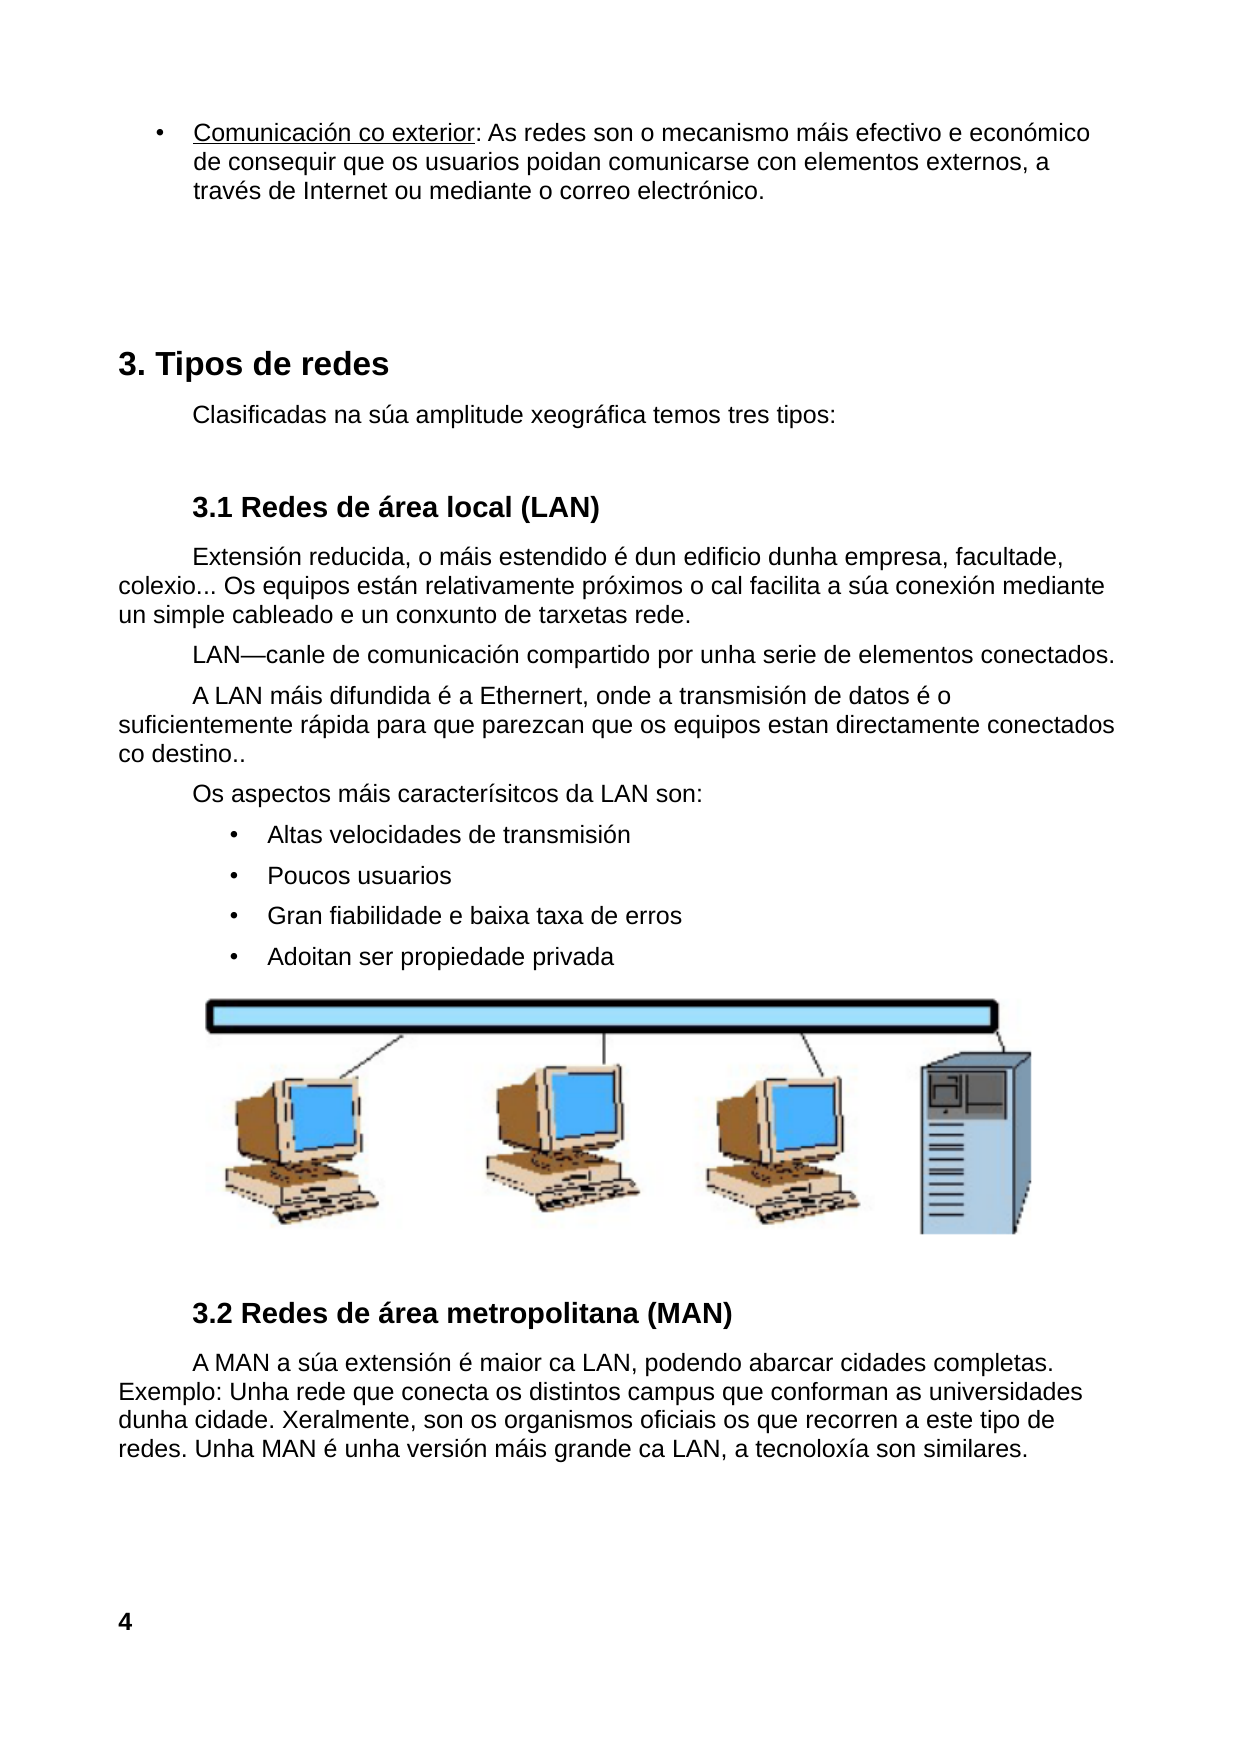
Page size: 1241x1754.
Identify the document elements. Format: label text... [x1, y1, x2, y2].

list Adoitan ser propiedade privada [229, 942, 1122, 971]
text Os aspectos máis caracterísitcos da LAN son: [118, 779, 1122, 808]
subtitle 3.1 Redes de área local (LAN) [118, 490, 1122, 524]
text A LAN máis difundida é a Ethernert, onde a transmisión de datos é o suficientemente rápida para que parezcan que os equipos estan directamente conectados co destino.. [118, 681, 1122, 767]
list Gran fiabilidade e baixa taxa de erros [229, 901, 1122, 930]
subtitle 3.2 Redes de área metropolitana (MAN) [118, 1296, 1122, 1329]
list Comunicación co exterior: As redes son o mecanismo máis efectivo e económico de consequir que os usuarios poidan comunicarse con elementos externos, a través de Internet ou mediante o correo electrónico. [156, 118, 1122, 204]
text Clasificadas na súa amplitude xeográfica temos tres tipos: [118, 401, 1122, 429]
text A MAN a súa extensión é maior ca LAN, podendo abarcar cidades completas. Exemplo: Unha rede que conecta os distintos campus que conforman as universidades dunha cidade. Xeralmente, son os organismos oficiais os que recorren a este tipo de redes. Unha MAN é unha versión máis grande ca LAN, a tecnoloxía son similares. [118, 1348, 1122, 1463]
text LAN—canle de comunicación compartido por unha serie de elementos conectados. [118, 641, 1122, 669]
list Poucos usuarios [229, 861, 1122, 889]
picture [204, 988, 1036, 1247]
subtitle 3. Tipos de redes [118, 344, 1122, 382]
list Altas velocidades de transmisión [229, 820, 1122, 849]
text Extensión reducida, o máis estendido é dun edificio dunha empresa, facultade, colexio... Os equipos están relativamente próximos o cal facilita a súa conexión mediante un simple cableado e un conxunto de tarxetas rede. [118, 542, 1122, 629]
